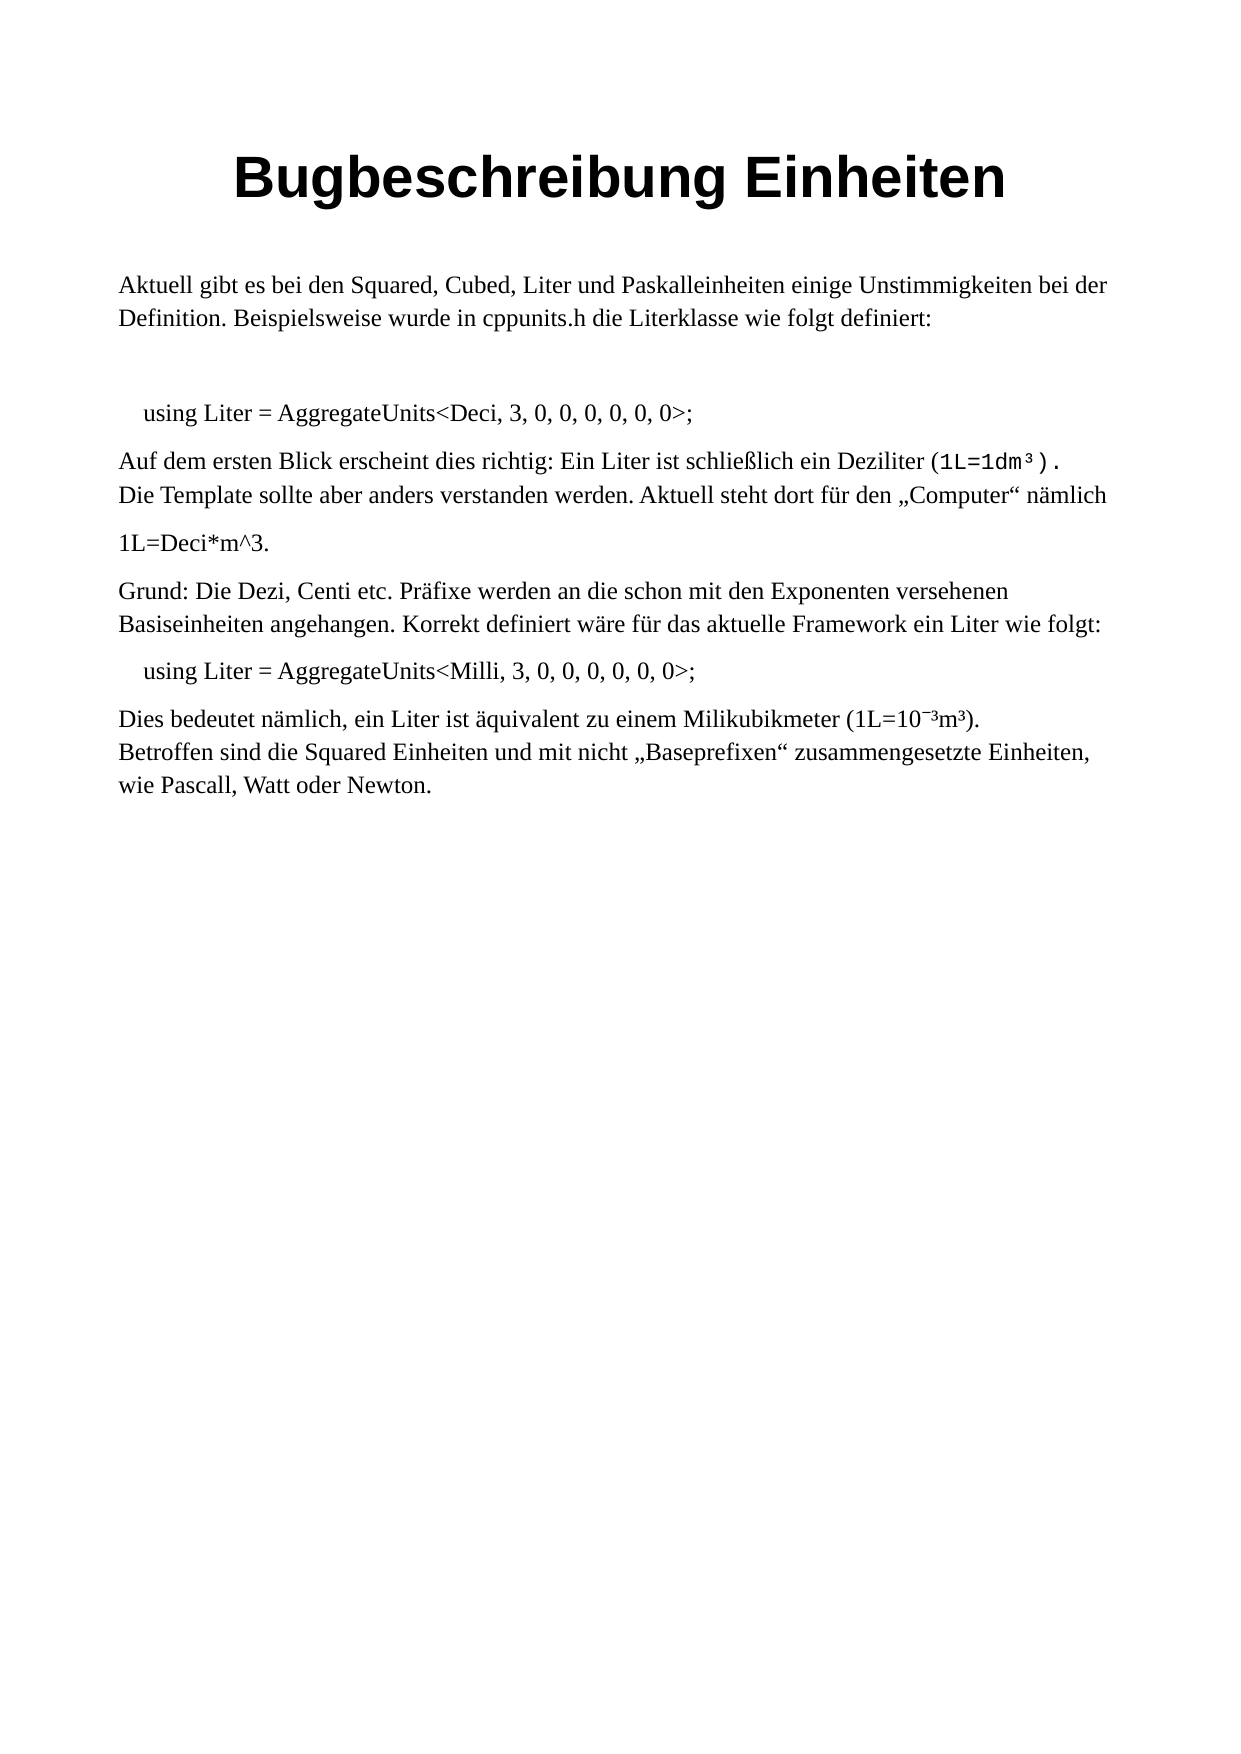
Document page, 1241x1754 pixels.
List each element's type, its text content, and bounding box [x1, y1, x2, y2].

text Grund: Die Dezi, Centi etc. Präfixe werden an die schon mit den Exponenten versehenen Basiseinheiten angehangen. Korrekt definiert wäre für das aktuelle Framework ein Liter wie folgt: [118, 576, 1122, 638]
text Aktuell gibt es bei den Squared, Cubed, Liter und Paskalleinheiten einige Unstimmigkeiten bei der Definition. Beispielsweise wurde in cppunits.h die Literklasse wie folgt definiert: [118, 270, 1122, 332]
text using Liter = AggregateUnits<Deci, 3, 0, 0, 0, 0, 0, 0>; [118, 398, 1122, 427]
text Auf dem ersten Blick erscheint dies richtig: Ein Liter ist schließlich ein Deziliter (1L=1dm³). Die Template sollte aber anders verstanden werden. Aktuell steht dort für den „Computer“ nämlich [118, 446, 1122, 509]
text 1L=Deci*m^3. [118, 528, 1122, 557]
text using Liter = AggregateUnits<Milli, 3, 0, 0, 0, 0, 0, 0>; [118, 656, 1122, 685]
text Dies bedeutet nämlich, ein Liter ist äquivalent zu einem Milikubikmeter (1L=10⁻³m³). Betroffen sind die Squared Einheiten und mit nicht „Baseprefixen“ zusammengesetzte Einheiten, wie Pascall, Watt oder Newton. [118, 704, 1122, 799]
title Bugbeschreibung Einheiten [118, 143, 1122, 210]
